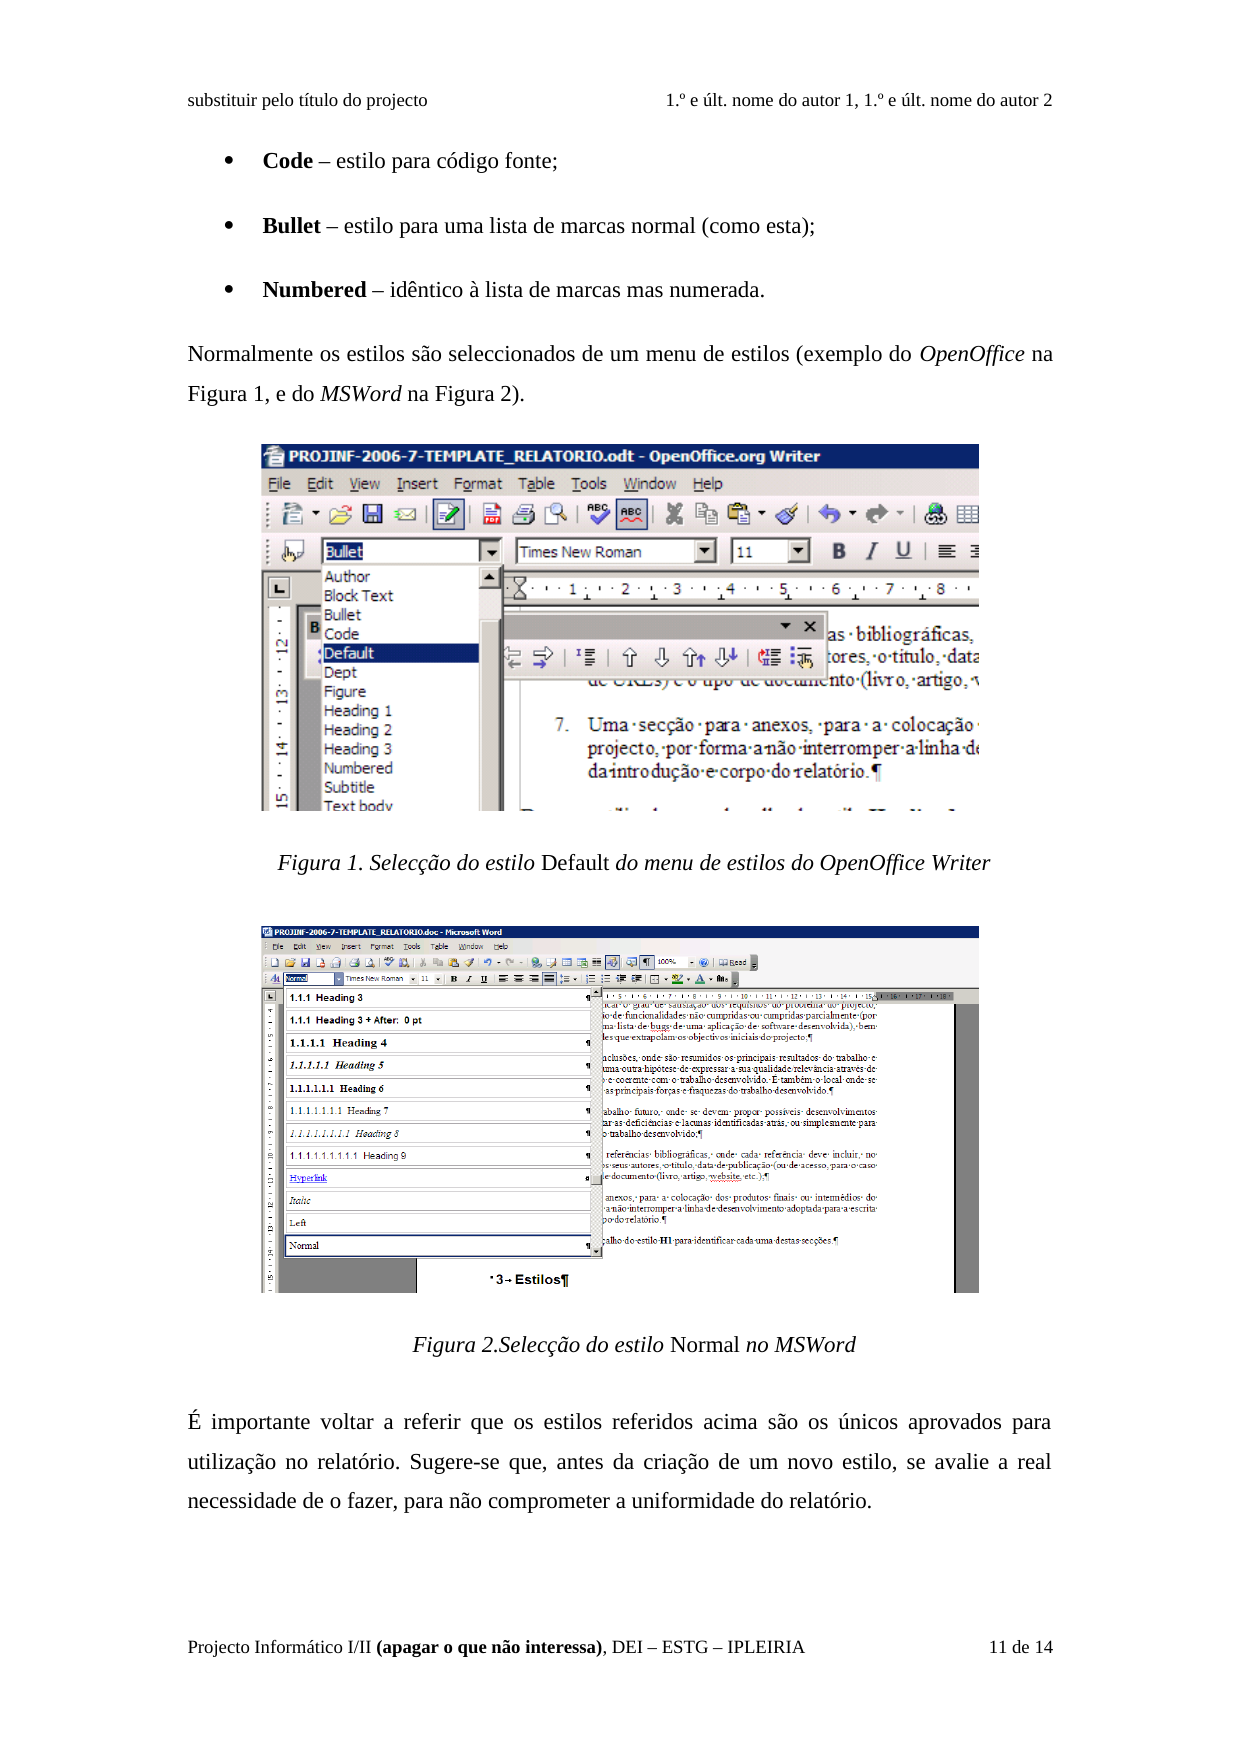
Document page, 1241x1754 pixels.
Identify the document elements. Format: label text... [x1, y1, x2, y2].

picture [261, 926, 979, 1293]
list Selecção do estilo Default do menu de estilos do OpenOffice Writer [187, 849, 1053, 875]
text Normalmente os estilos são seleccionados de um menu de estilos (exemplo do OpenOffice na Figura 1, e do MSWord na Figura 2). [187, 340, 1053, 406]
list Bullet – estilo para uma lista de marcas normal (como esta); [225, 212, 1053, 238]
list Selecção do estilo Normal no MSWord [187, 1331, 1053, 1357]
text É importante voltar a referir que os estilos referidos acima são os únicos aprovados para utilização no relatório. Sugere-se que, antes da criação de um novo estilo, se avalie a real necessidade de o fazer, para não comprometer a uniformidade do relatório. [187, 1408, 1053, 1514]
list Numbered – idêntico à lista de marcas mas numerada. [225, 276, 1053, 302]
list Code – estilo para código fonte; [225, 147, 1053, 174]
